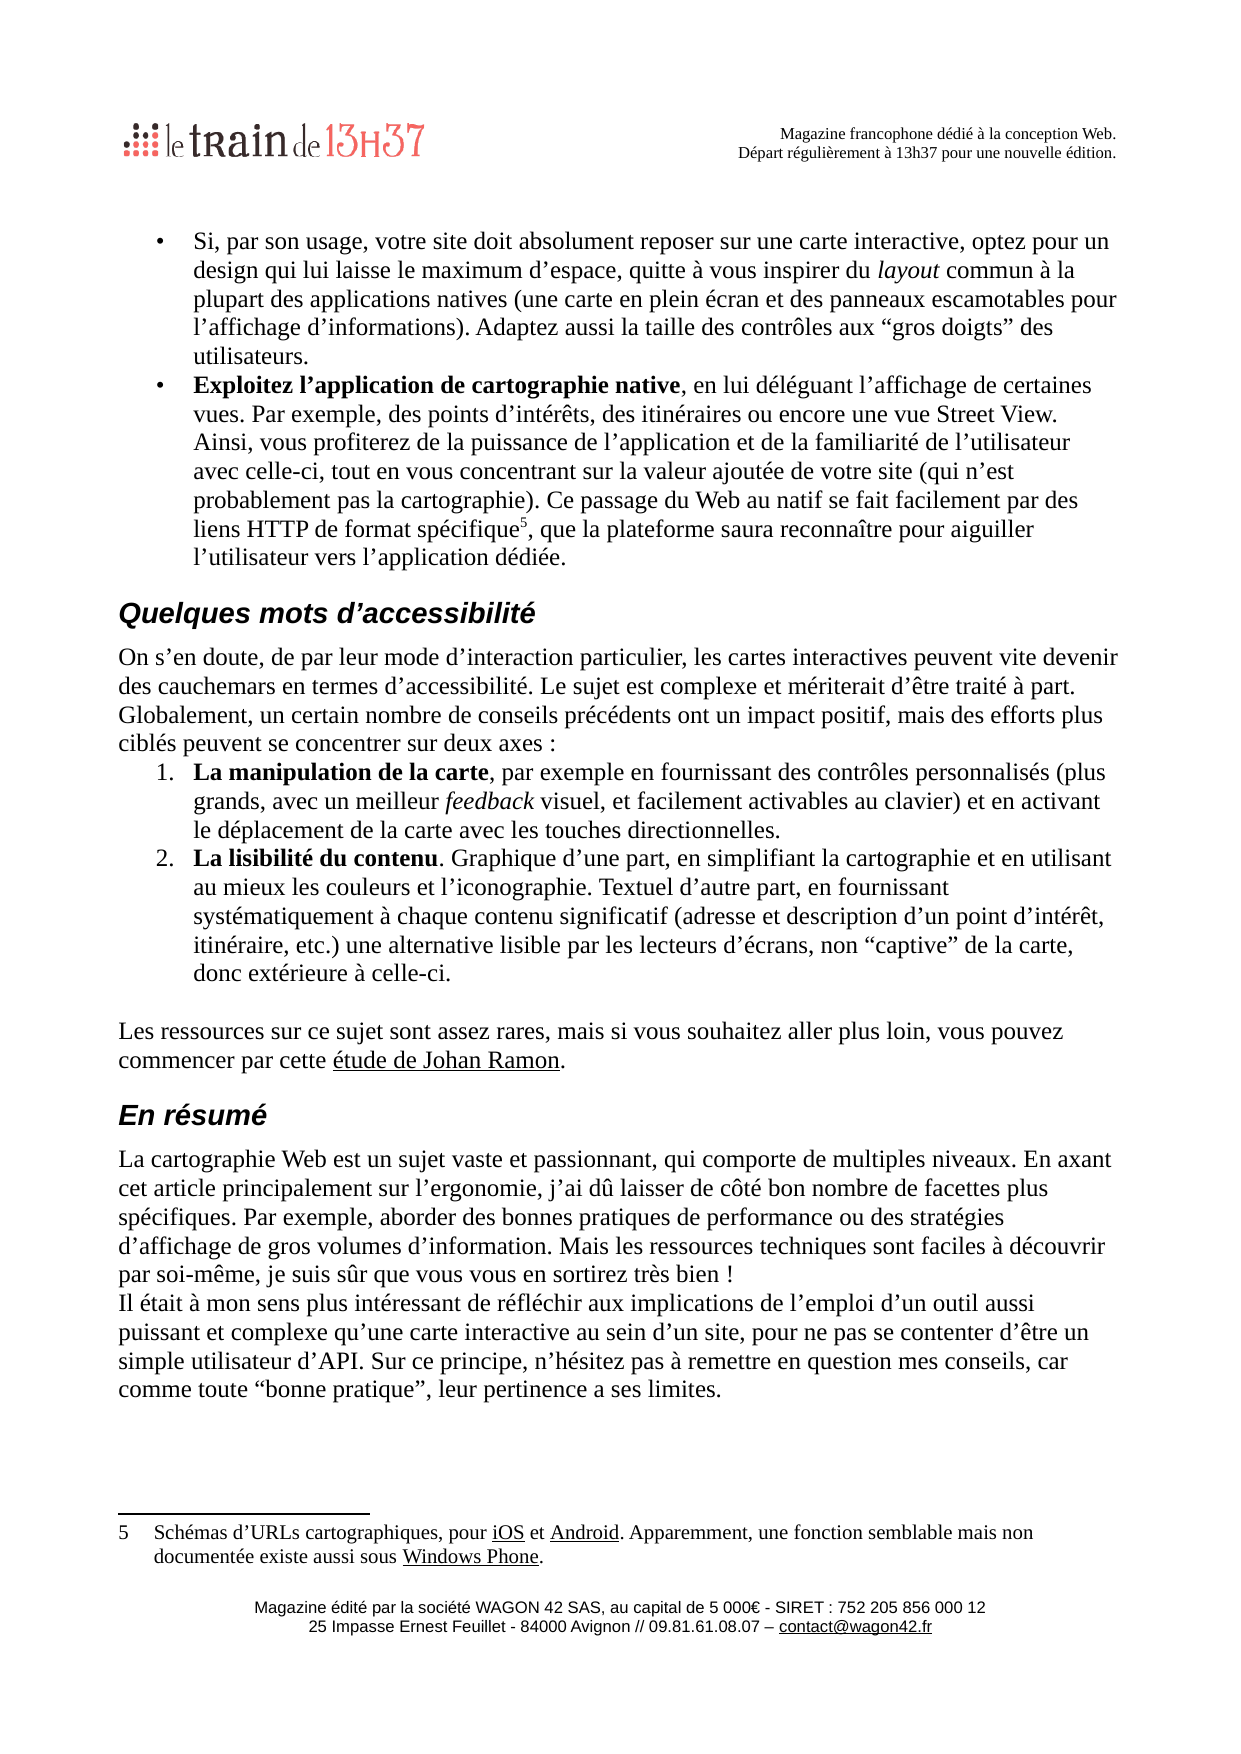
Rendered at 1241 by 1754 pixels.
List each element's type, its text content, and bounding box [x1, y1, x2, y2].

list La manipulation de la carte, par exemple en fournissant des contrôles personnalisés (plus grands, avec un meilleur feedback visuel, et facilement activables au clavier) et en activant le déplacement de la carte avec les touches directionnelles. [156, 757, 1122, 843]
text Les ressources sur ce sujet sont assez rares, mais si vous souhaitez aller plus loin, vous pouvez commencer par cette étude de Johan Ramon. [118, 1016, 1122, 1073]
list Schémas d’URLs cartographiques, pour iOS et Android. Apparemment, une fonction semblable mais non documentée existe aussi sous Windows Phone. [118, 1520, 1122, 1568]
picture [123, 123, 425, 157]
subtitle En résumé [118, 1098, 1122, 1132]
text On s’en doute, de par leur mode d’interaction particulier, les cartes interactives peuvent vite devenir des cauchemars en termes d’accessibilité. Le sujet est complexe et mériterait d’être traité à part. Globalement, un certain nombre de conseils précédents ont un impact positif, mais des efforts plus ciblés peuvent se concentrer sur deux axes : [118, 642, 1122, 757]
text Il était à mon sens plus intéressant de réfléchir aux implications de l’emploi d’un outil aussi puissant et complexe qu’une carte interactive au sein d’un site, pour ne pas se contenter d’être un simple utilisateur d’API. Sur ce principe, n’hésitez pas à remettre en question mes conseils, car comme toute “bonne pratique”, leur pertinence a ses limites. [118, 1288, 1122, 1403]
list Si, par son usage, votre site doit absolument reposer sur une carte interactive, optez pour un design qui lui laisse le maximum d’espace, quitte à vous inspirer du layout commun à la plupart des applications natives (une carte en plein écran et des panneaux escamotables pour l’affichage d’informations). Adaptez aussi la taille des contrôles aux “gros doigts” des utilisateurs. [156, 226, 1122, 370]
text La cartographie Web est un sujet vaste et passionnant, qui comporte de multiples niveaux. En axant cet article principalement sur l’ergonomie, j’ai dû laisser de côté bon nombre de facettes plus spécifiques. Par exemple, aborder des bonnes pratiques de performance ou des stratégies d’affichage de gros volumes d’information. Mais les ressources techniques sont faciles à découvrir par soi-même, je suis sûr que vous vous en sortirez très bien ! [118, 1144, 1122, 1288]
list Exploitez l’application de cartographie native, en lui déléguant l’affichage de certaines vues. Par exemple, des points d’intérêts, des itinéraires ou encore une vue Street View. Ainsi, vous profiterez de la puissance de l’application et de la familiarité de l’utilisateur avec celle-ci, tout en vous concentrant sur la valeur ajoutée de votre site (qui n’est probablement pas la cartographie). Ce passage du Web au natif se fait facilement par des liens HTTP de format spécifique, que la plateforme saura reconnaître pour aiguiller l’utilisateur vers l’application dédiée. [156, 370, 1122, 571]
subtitle Quelques mots d’accessibilité [118, 596, 1122, 630]
list La lisibilité du contenu. Graphique d’une part, en simplifiant la cartographie et en utilisant au mieux les couleurs et l’iconographie. Textuel d’autre part, en fournissant systématiquement à chaque contenu significatif (adresse et description d’un point d’intérêt, itinéraire, etc.) une alternative lisible par les lecteurs d’écrans, non “captive” de la carte, donc extérieure à celle-ci. [156, 843, 1122, 987]
